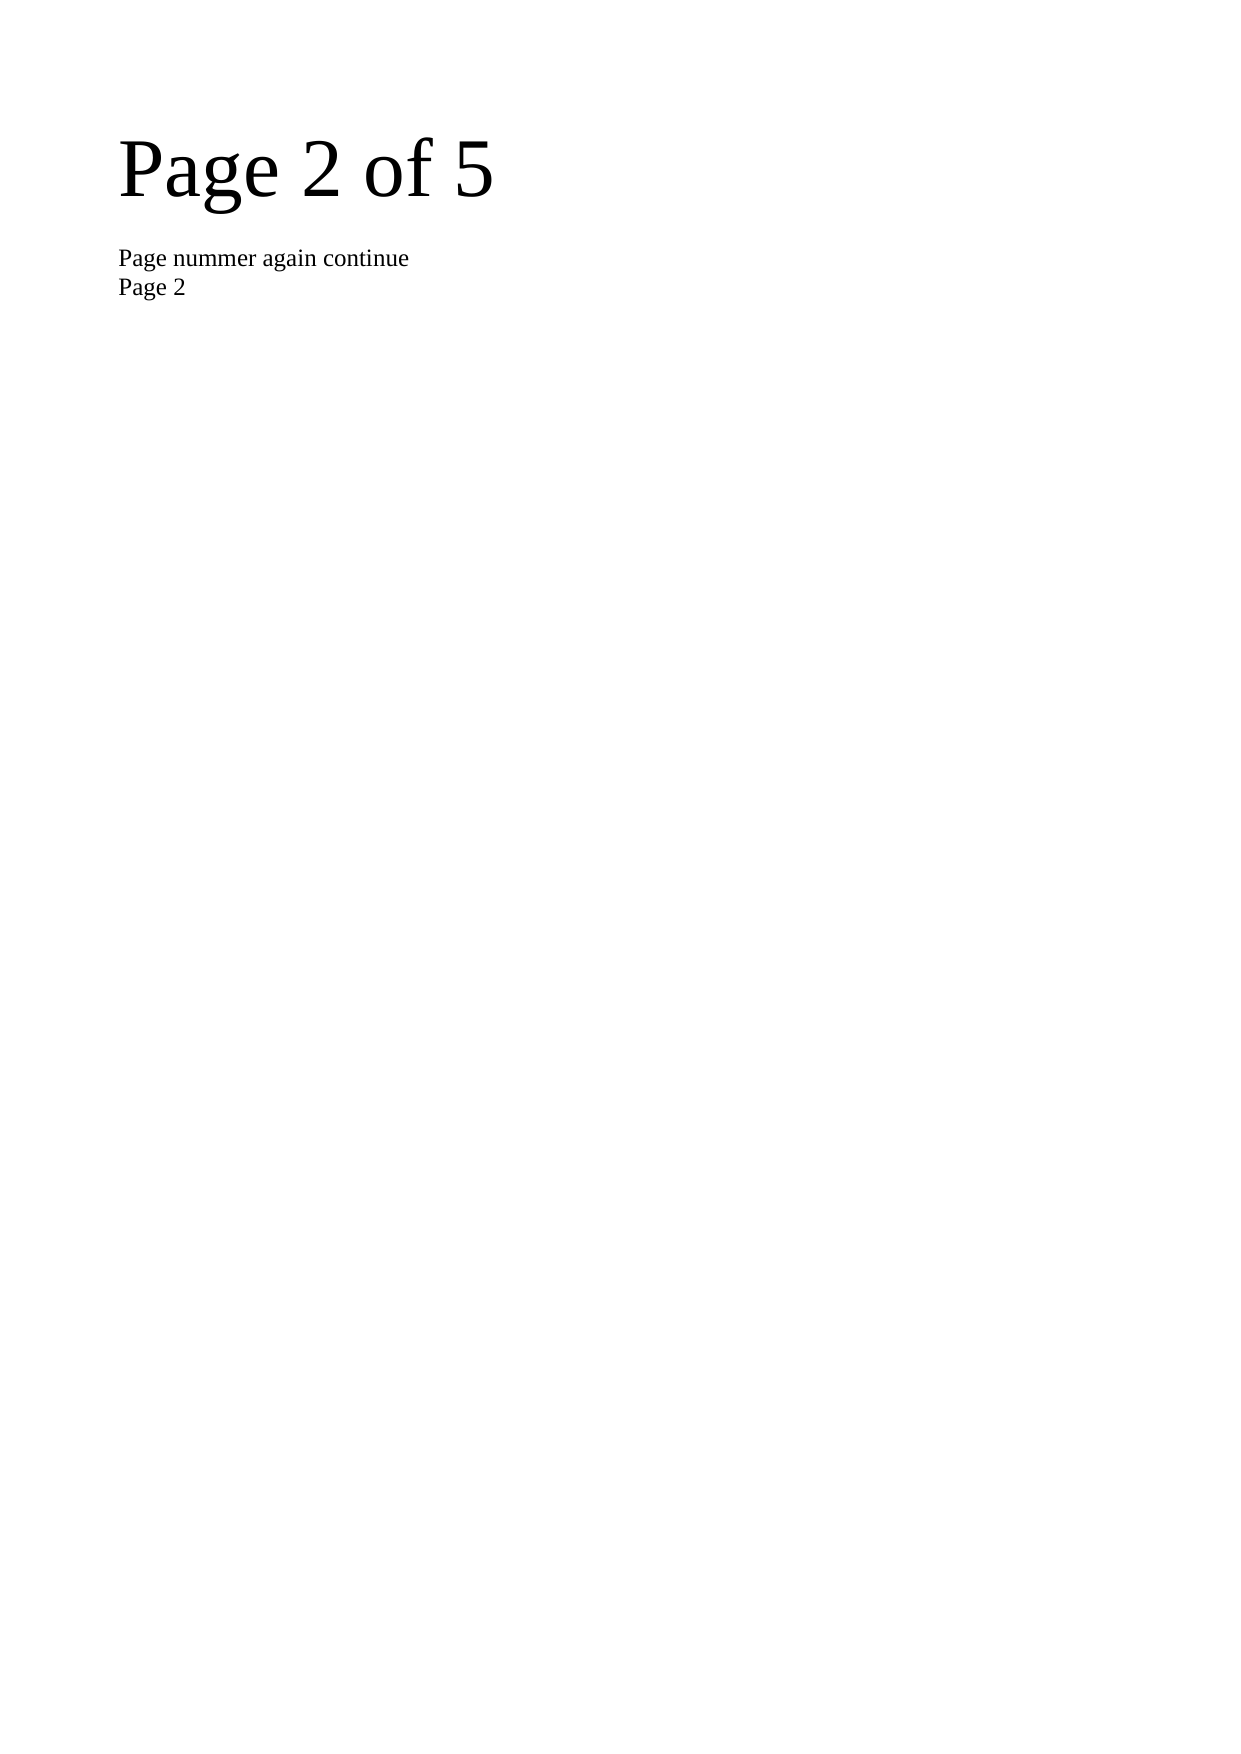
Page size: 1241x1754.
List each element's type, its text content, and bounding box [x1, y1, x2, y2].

text Page 2 [118, 272, 1122, 301]
text Page nummer again continue [118, 243, 1122, 272]
